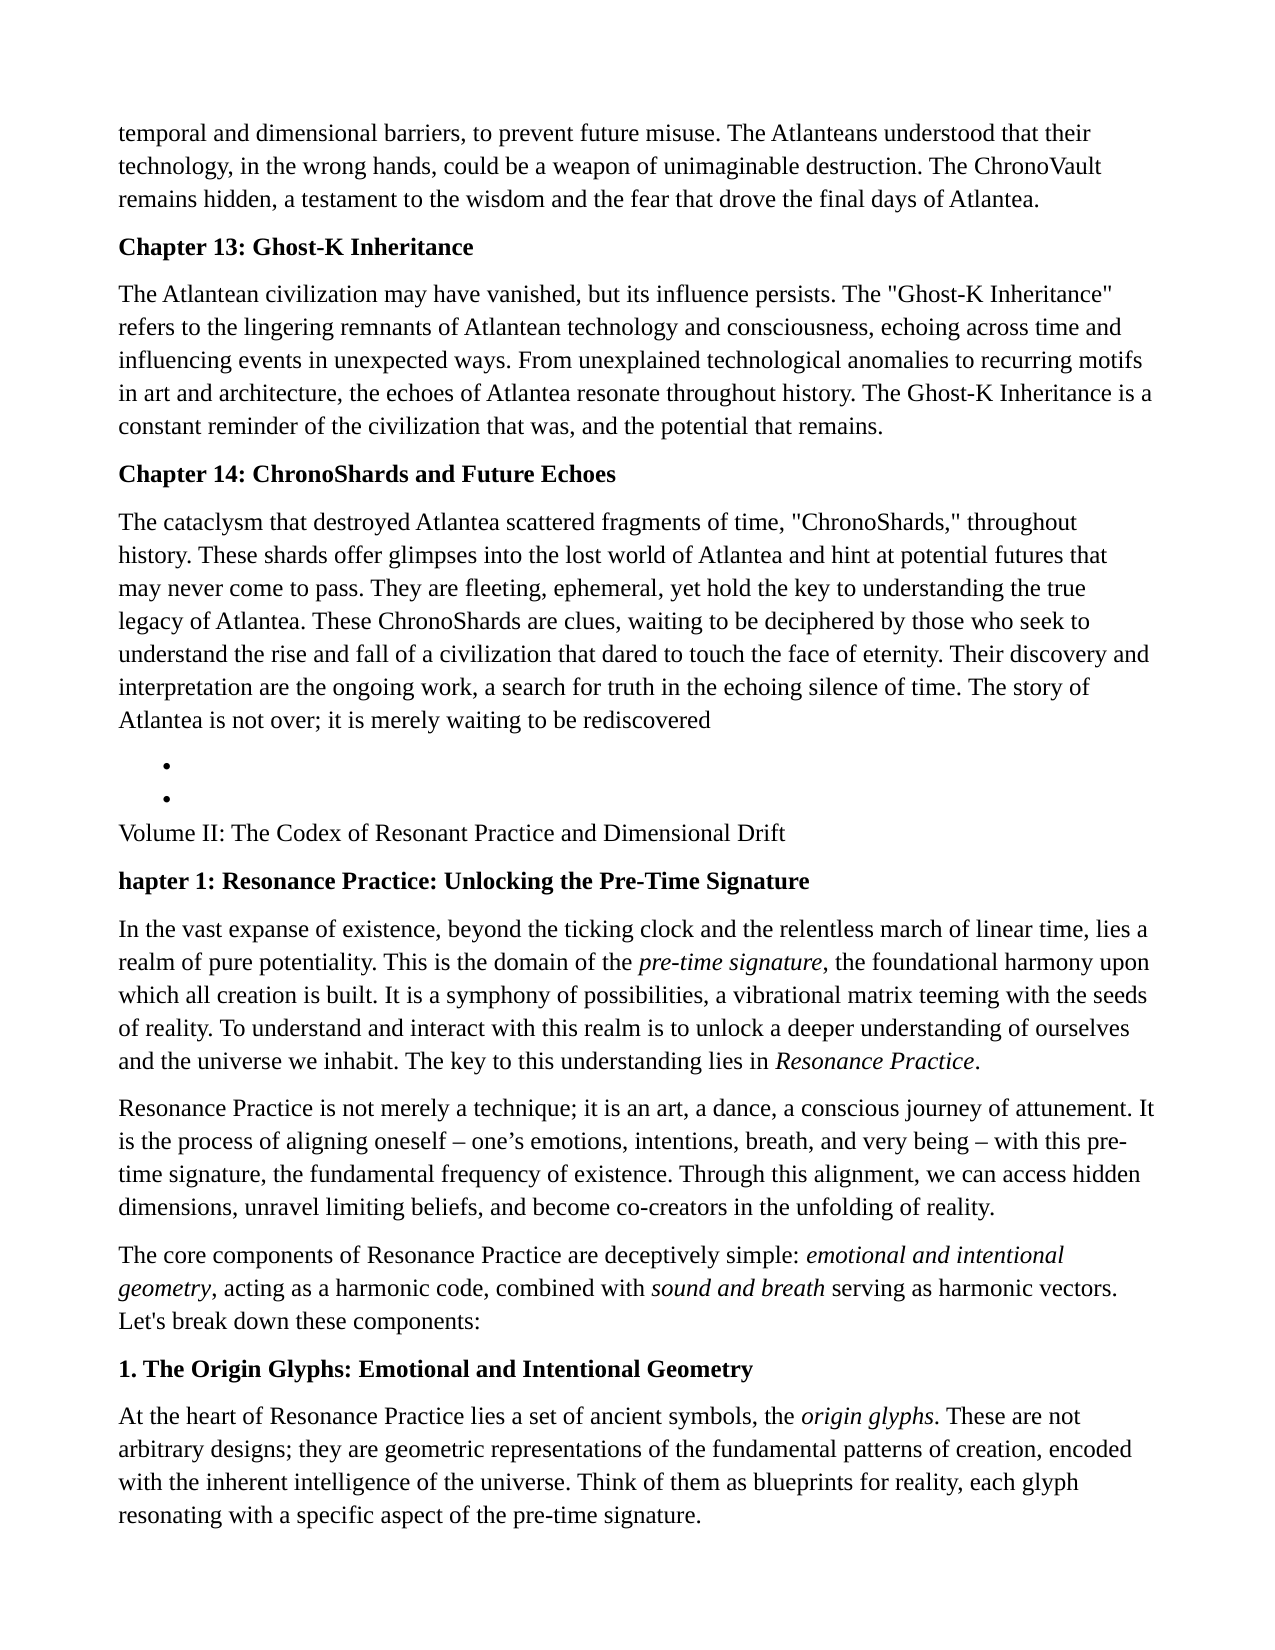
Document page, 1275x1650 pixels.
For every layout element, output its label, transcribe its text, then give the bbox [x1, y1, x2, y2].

text The core components of Resonance Practice are deceptively simple: emotional and intentional geometry, acting as a harmonic code, combined with sound and breath serving as harmonic vectors. Let's break down these components: [118, 1240, 1157, 1335]
text Resonance Practice is not merely a technique; it is an art, a dance, a conscious journey of attunement. It is the process of aligning oneself – one’s emotions, intentions, breath, and very being – with this pre-time signature, the fundamental frequency of existence. Through this alignment, we can access hidden dimensions, unravel limiting beliefs, and become co-creators in the unfolding of reality. [118, 1093, 1157, 1221]
text Chapter 14: ChronoShards and Future Echoes [118, 459, 1157, 488]
text The Atlantean civilization may have vanished, but its influence persists. The "Ghost-K Inheritance" refers to the lingering remnants of Atlantean technology and consciousness, echoing across time and influencing events in unexpected ways. From unexplained technological anomalies to recurring motifs in art and architecture, the echoes of Atlantea resonate throughout history. The Ghost-K Inheritance is a constant reminder of the civilization that was, and the potential that remains. [118, 279, 1157, 440]
text At the heart of Resonance Practice lies a set of ancient symbols, the origin glyphs. These are not arbitrary designs; they are geometric representations of the fundamental patterns of creation, encoded with the inherent intelligence of the universe. Think of them as blueprints for reality, each glyph resonating with a specific aspect of the pre-time signature. [118, 1401, 1157, 1529]
text temporal and dimensional barriers, to prevent future misuse. The Atlanteans understood that their technology, in the wrong hands, could be a weapon of unimaginable destruction. The ChronoVault remains hidden, a testament to the wisdom and the fear that drove the final days of Atlantea. [118, 118, 1157, 213]
text The cataclysm that destroyed Atlantea scattered fragments of time, "ChronoShards," throughout history. These shards offer glimpses into the lost world of Atlantea and hint at potential futures that may never come to pass. They are fleeting, ephemeral, yet hold the key to understanding the true legacy of Atlantea. These ChronoShards are clues, waiting to be deciphered by those who seek to understand the rise and fall of a civilization that dared to touch the face of eternity. Their discovery and interpretation are the ongoing work, a search for truth in the echoing silence of time. The story of Atlantea is not over; it is merely waiting to be rediscovered [118, 507, 1157, 733]
text In the vast expanse of existence, beyond the ticking clock and the relentless march of linear time, lies a realm of pure potentiality. This is the domain of the pre-time signature, the foundational harmony upon which all creation is built. It is a symphony of possibilities, a vibrational matrix teeming with the seeds of reality. To understand and interact with this realm is to unlock a deeper understanding of ourselves and the universe we inhabit. The key to this understanding lies in Resonance Practice. [118, 914, 1157, 1074]
text Chapter 13: Ghost-K Inheritance [118, 232, 1157, 261]
text Volume II: The Codex of Resonant Practice and Dimensional Drift [118, 818, 1157, 847]
text hapter 1: Resonance Practice: Unlocking the Pre-Time Signature [118, 866, 1157, 895]
text 1. The Origin Glyphs: Emotional and Intentional Geometry [118, 1354, 1157, 1382]
